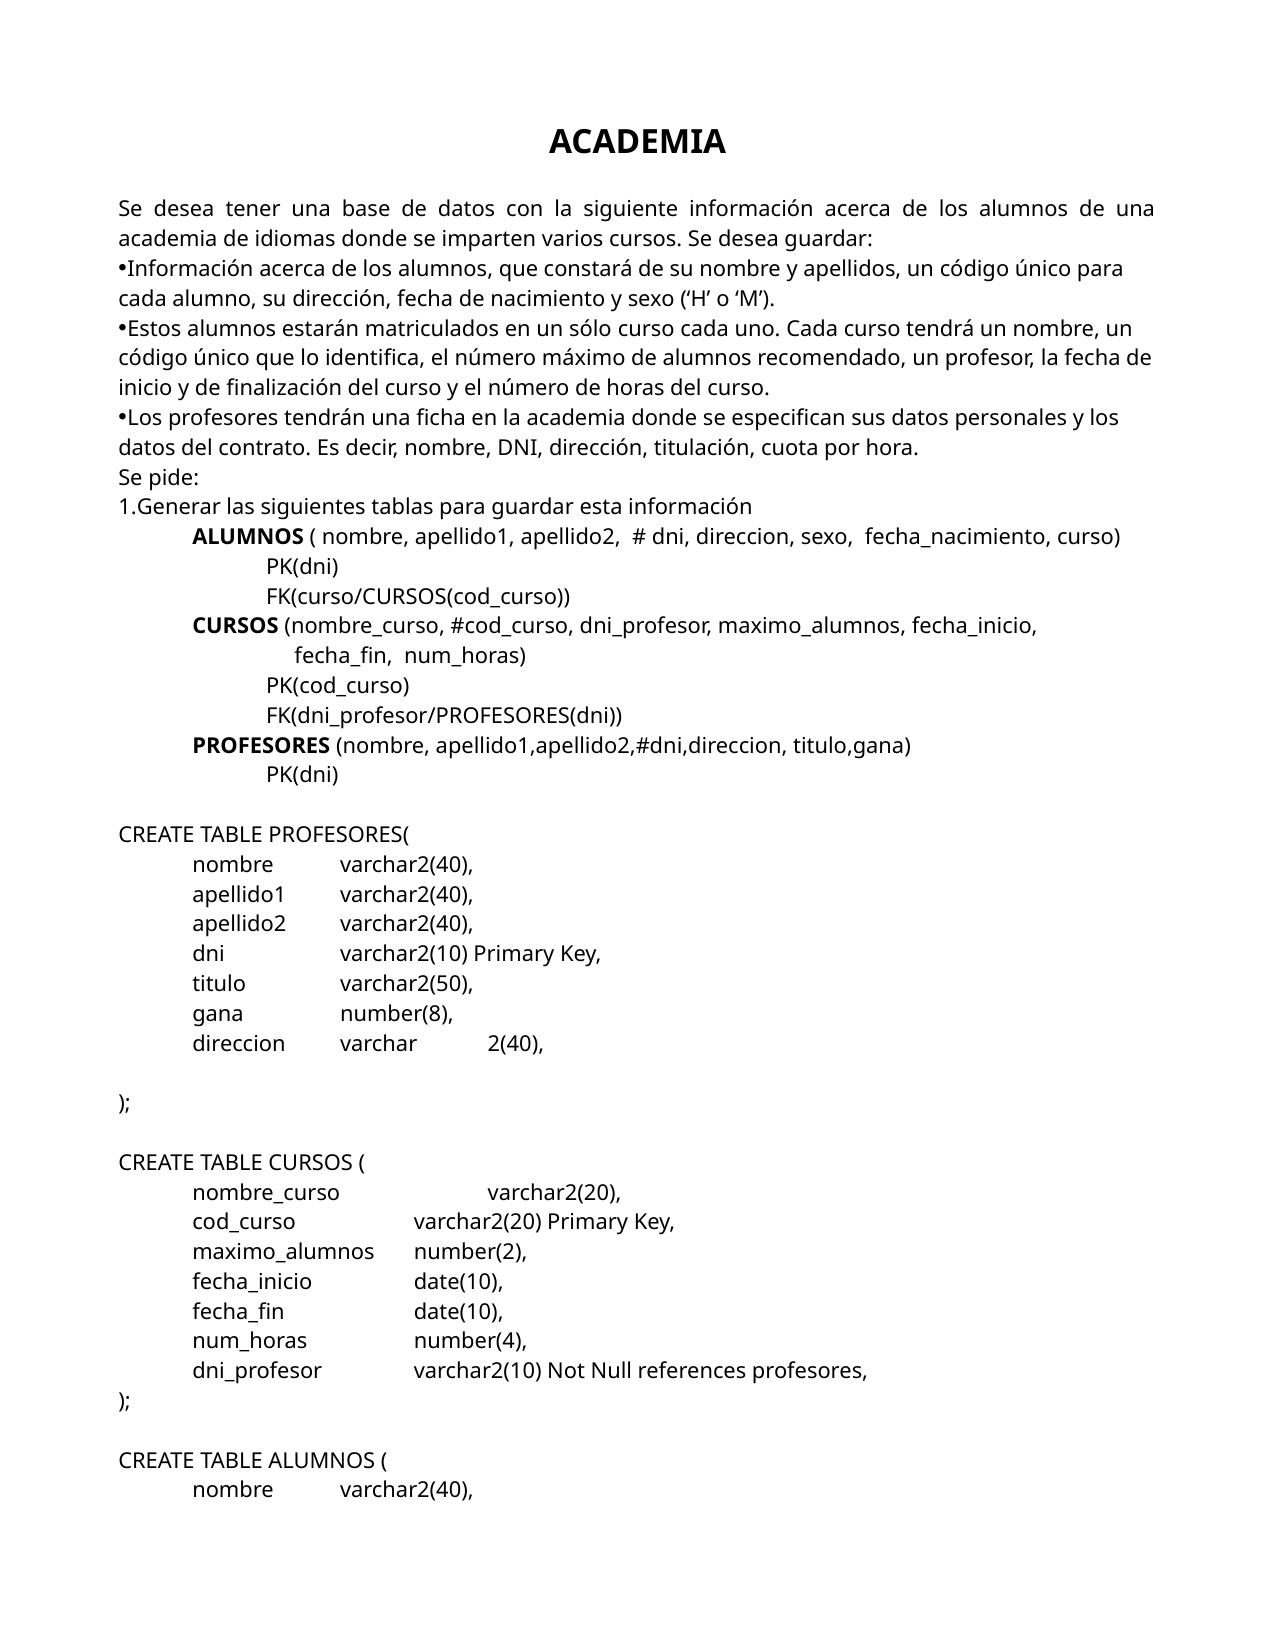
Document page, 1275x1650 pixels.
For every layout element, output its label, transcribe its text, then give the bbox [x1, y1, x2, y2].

text CURSOS (nombre_curso, #cod_curso, dni_profesor, maximo_alumnos, fecha_inicio, [118, 610, 1157, 640]
text ALUMNOS ( nombre, apellido1, apellido2, # dni, direccion, sexo, fecha_nacimiento, curso) [118, 521, 1157, 551]
text apellido2 varchar2(40), [118, 908, 1157, 938]
text dni_profesor varchar2(10) Not Null references profesores, [118, 1355, 1157, 1385]
text Se desea tener una base de datos con la siguiente información acerca de los alumnos de una academia de idiomas donde se imparten varios cursos. Se desea guardar: [118, 193, 1157, 253]
text fecha_fin, num_horas) [118, 640, 1157, 670]
text num_horas number(4), [118, 1325, 1157, 1355]
text PK(cod_curso) [118, 670, 1157, 700]
text apellido1 varchar2(40), [118, 878, 1157, 908]
text PROFESORES (nombre, apellido1,apellido2,#dni,direccion, titulo,gana) [118, 729, 1157, 759]
text ACADEMIA [118, 118, 1157, 163]
list Información acerca de los alumnos, que constará de su nombre y apellidos, un código único para cada alumno, su dirección, fecha de nacimiento y sexo (‘H’ o ‘M’). [118, 253, 1157, 312]
text maximo_alumnos number(2), [118, 1236, 1157, 1266]
text ); [118, 1385, 1157, 1415]
text dni varchar2(10) Primary Key, [118, 938, 1157, 968]
text FK(curso/CURSOS(cod_curso)) [118, 581, 1157, 610]
text nombre varchar2(40), [118, 849, 1157, 878]
text fecha_fin date(10), [118, 1296, 1157, 1325]
text nombre varchar2(40), [118, 1474, 1157, 1504]
text titulo varchar2(50), [118, 968, 1157, 998]
text Se pide: [118, 461, 1157, 491]
text ); [118, 1087, 1157, 1117]
text FK(dni_profesor/PROFESORES(dni)) [118, 700, 1157, 729]
text CREATE TABLE PROFESORES( [118, 819, 1157, 849]
list Estos alumnos estarán matriculados en un sólo curso cada uno. Cada curso tendrá un nombre, un código único que lo identifica, el número máximo de alumnos recomendado, un profesor, la fecha de inicio y de finalización del curso y el número de horas del curso. [118, 312, 1157, 402]
text CREATE TABLE CURSOS ( [118, 1147, 1157, 1176]
text PK(dni) [118, 759, 1157, 789]
text nombre_curso varchar2(20), [118, 1176, 1157, 1206]
text PK(dni) [118, 551, 1157, 581]
text fecha_inicio date(10), [118, 1266, 1157, 1296]
text direccion varchar 2(40), [118, 1027, 1157, 1057]
text gana number(8), [118, 998, 1157, 1027]
list Los profesores tendrán una ficha en la academia donde se especifican sus datos personales y los datos del contrato. Es decir, nombre, DNI, dirección, titulación, cuota por hora. [118, 402, 1157, 461]
text CREATE TABLE ALUMNOS ( [118, 1444, 1157, 1474]
text cod_curso varchar2(20) Primary Key, [118, 1206, 1157, 1236]
list Generar las siguientes tablas para guardar esta información [118, 491, 1157, 521]
